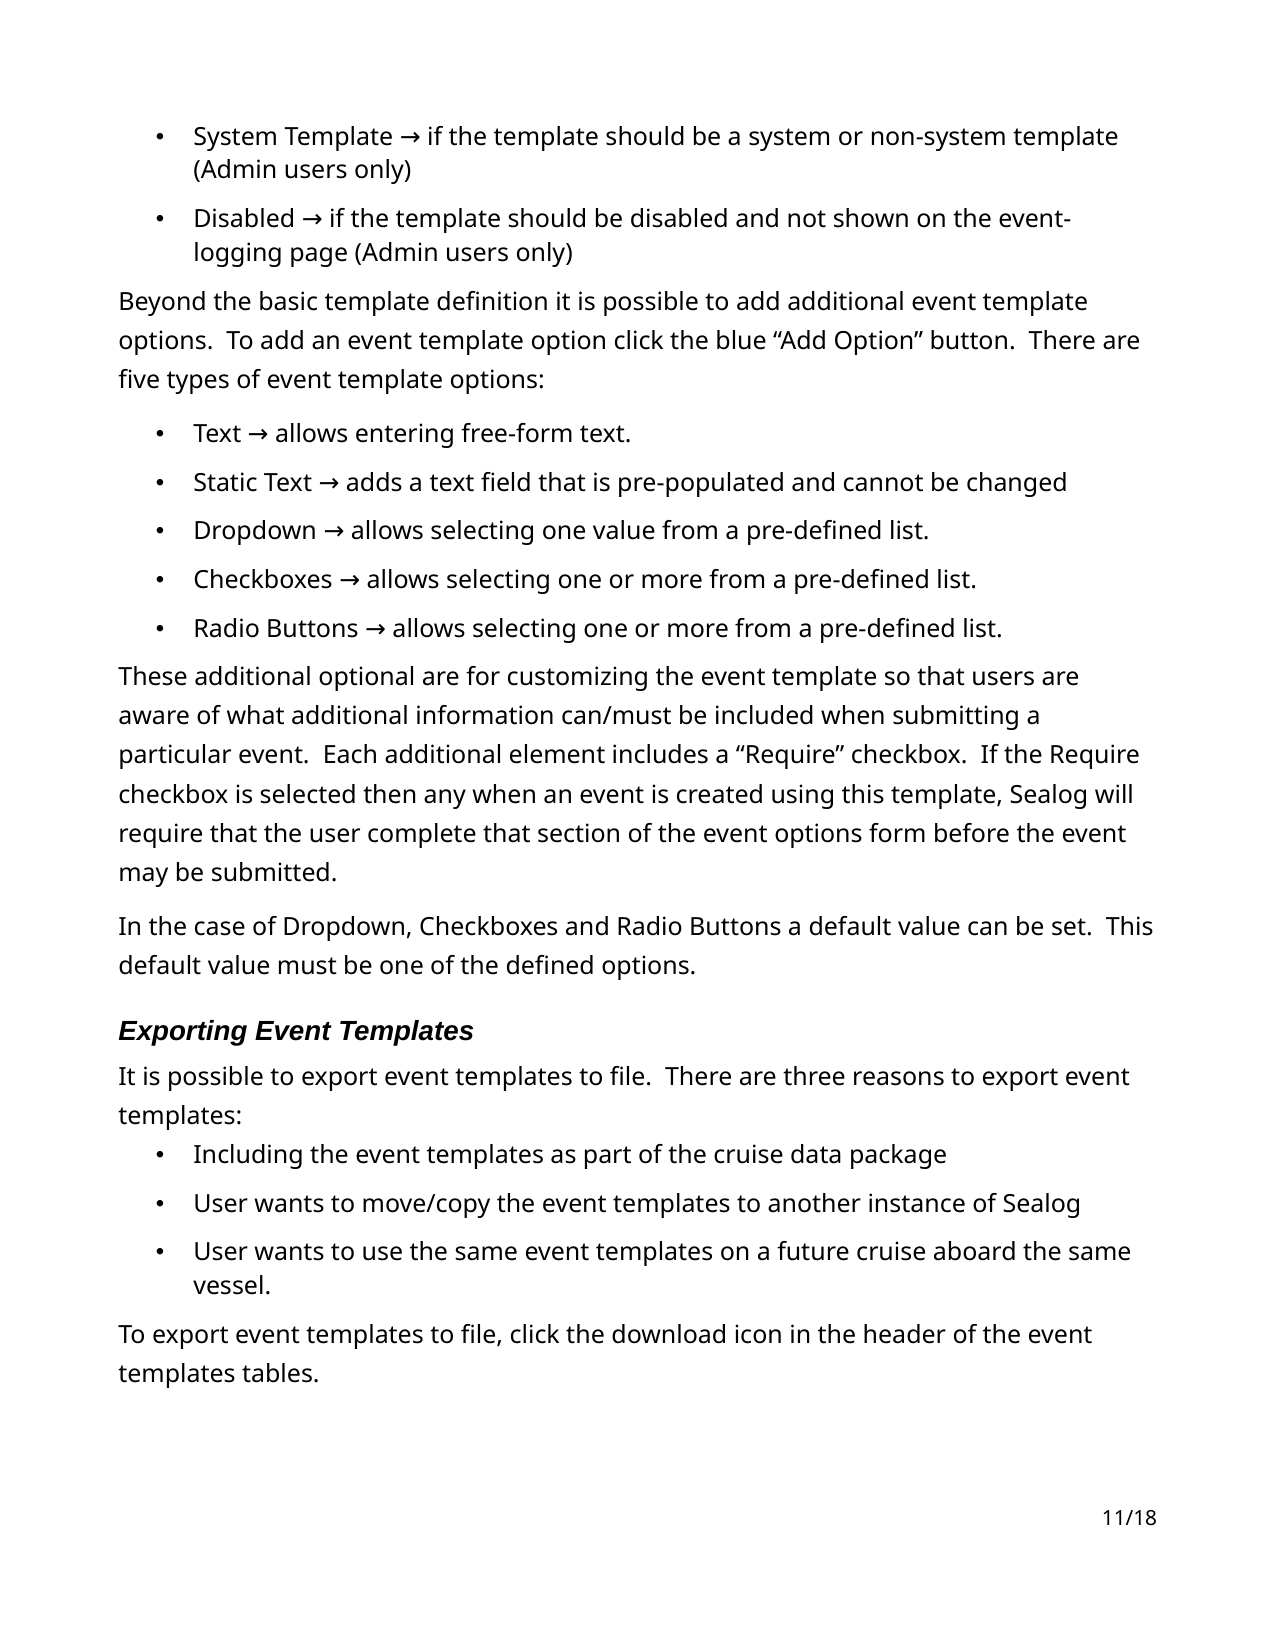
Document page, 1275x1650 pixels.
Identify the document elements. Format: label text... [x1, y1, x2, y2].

list Including the event templates as part of the cruise data package [156, 1137, 1157, 1171]
text To export event templates to file, click the download icon in the header of the event templates tables. [118, 1317, 1157, 1390]
list Dropdown → allows selecting one value from a pre-defined list. [156, 513, 1157, 547]
text It is possible to export event templates to file. There are three reasons to export event templates: [118, 1058, 1157, 1131]
list Static Text → adds a text field that is pre-populated and cannot be changed [156, 464, 1157, 498]
text Beyond the basic template definition it is possible to add additional event template options. To add an event template option click the blue “Add Option” button. There are five types of event template options: [118, 283, 1157, 396]
list Text → allows entering free-form text. [156, 416, 1157, 450]
list System Template → if the template should be a system or non-system template (Admin users only) [156, 118, 1157, 186]
list User wants to move/copy the event templates to another instance of Sealog [156, 1185, 1157, 1219]
subtitle Exporting Event Templates [118, 1014, 1157, 1046]
list Checkboxes → allows selecting one or more from a pre-defined list. [156, 562, 1157, 596]
list Disabled → if the template should be disabled and not shown on the event-logging page (Admin users only) [156, 201, 1157, 269]
list User wants to use the same event templates on a future cruise aboard the same vessel. [156, 1234, 1157, 1302]
list Radio Buttons → allows selecting one or more from a pre-defined list. [156, 610, 1157, 644]
text These additional optional are for customizing the event template so that users are aware of what additional information can/must be included when submitting a particular event. Each additional element includes a “Require” checkbox. If the Require checkbox is selected then any when an event is created using this template, Sealog will require that the user complete that section of the event options form before the event may be submitted. [118, 659, 1157, 889]
text In the case of Dropdown, Checkboxes and Radio Buttons a default value can be set. This default value must be one of the defined options. [118, 908, 1157, 982]
